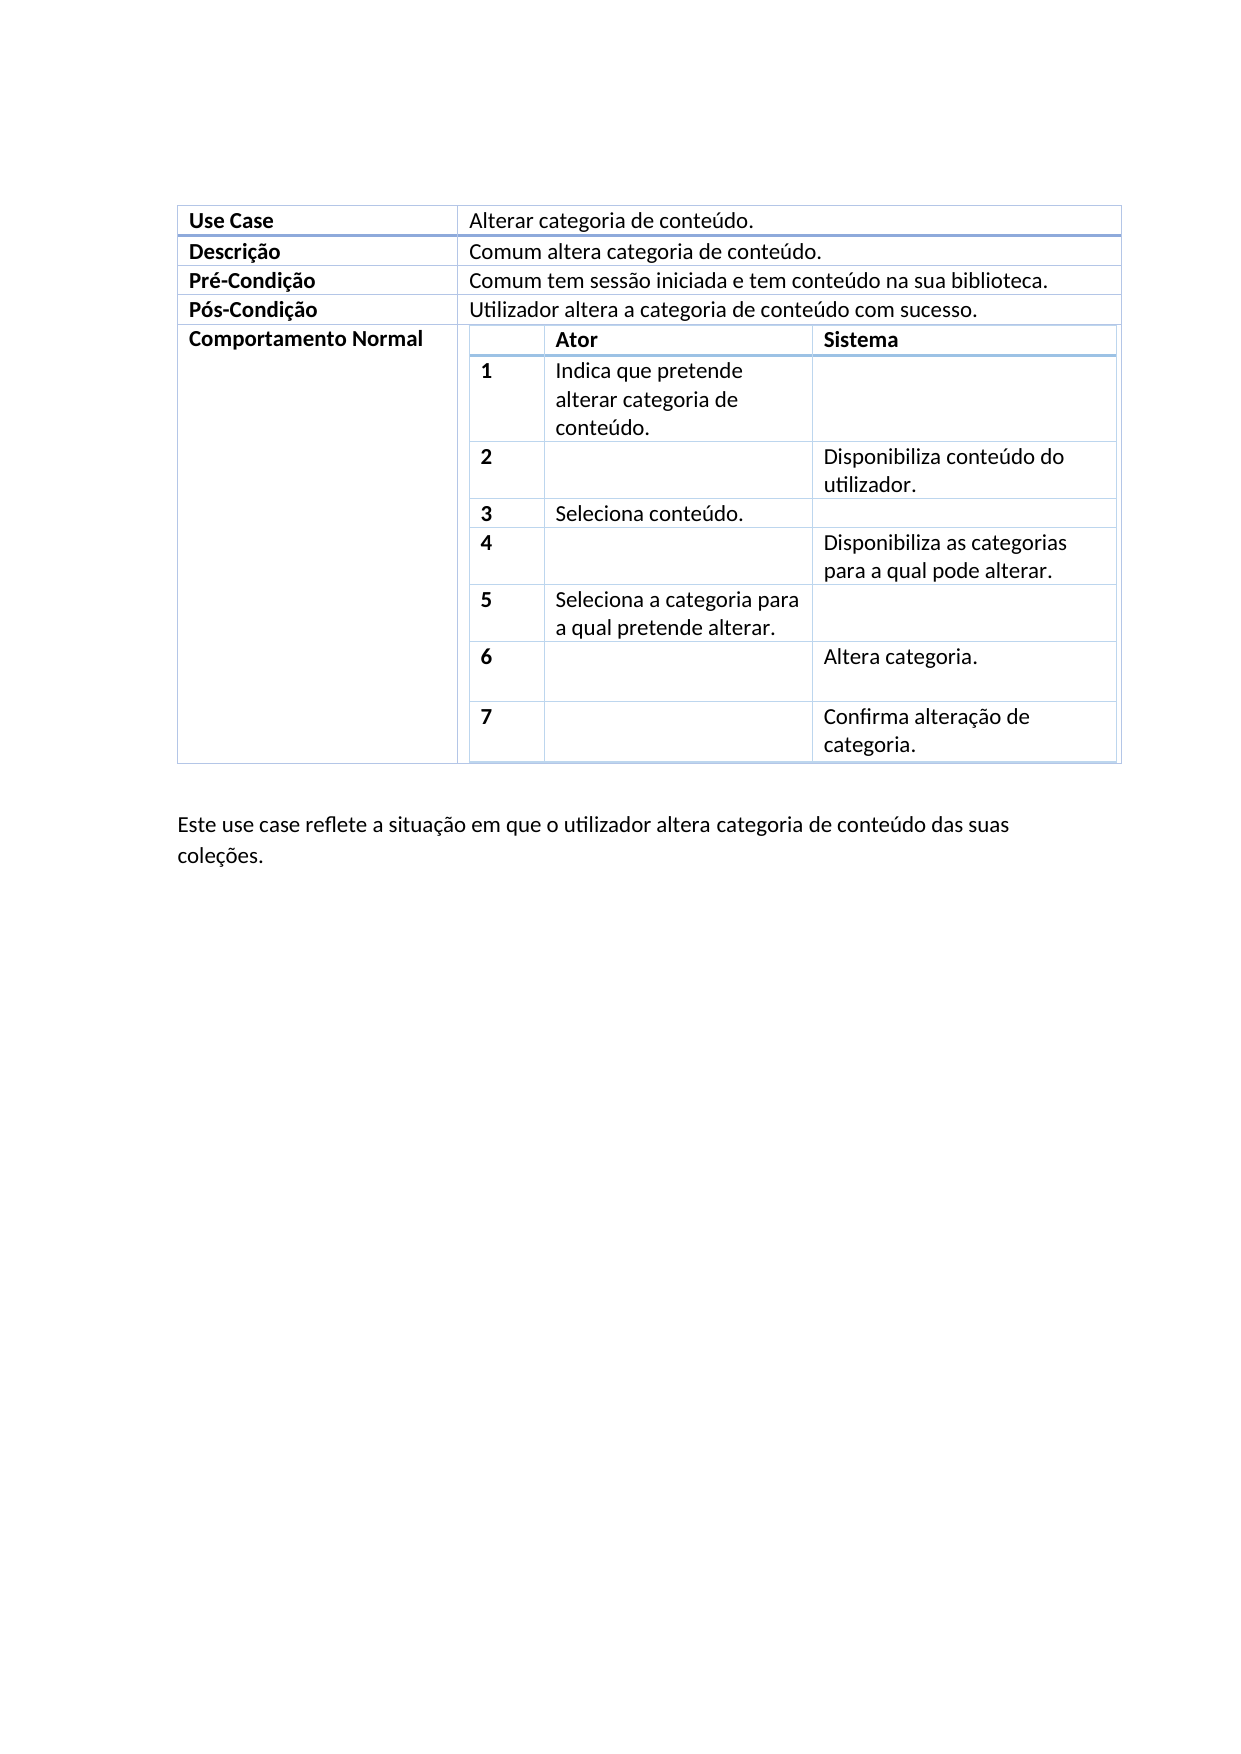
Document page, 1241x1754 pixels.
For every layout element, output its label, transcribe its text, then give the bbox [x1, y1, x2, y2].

table_cell Comportamento Normal [178, 325, 457, 763]
table_cell [458, 325, 469, 763]
table_cell 2 [470, 442, 544, 498]
table_cell Disponibiliza conteúdo do utilizador. [813, 442, 1116, 498]
table_cell Confirma alteração de categoria. [813, 702, 1116, 761]
table_cell 1 [470, 357, 544, 441]
table_cell Seleciona conteúdo. [545, 499, 812, 527]
table_header Alterar categoria de conteúdo. [458, 206, 1121, 234]
table_cell Comum altera categoria de conteúdo. [458, 237, 1121, 265]
table_header Use Case [178, 206, 457, 234]
table_cell Descrição [178, 237, 457, 265]
table_cell [545, 528, 812, 584]
table_cell [545, 642, 812, 701]
table_cell 4 [470, 528, 544, 584]
table_cell 7 [470, 702, 544, 761]
table_cell Utilizador altera a categoria de conteúdo com sucesso. [458, 295, 1121, 323]
table_header Ator [545, 326, 812, 353]
table_header [470, 326, 544, 353]
table_cell [545, 702, 812, 761]
table_cell [545, 442, 812, 498]
table_cell Pós-Condição [178, 295, 457, 323]
table_header Sistema [813, 326, 1116, 353]
table_cell Indica que pretende alterar categoria de conteúdo. [545, 357, 812, 441]
table_cell [813, 585, 1116, 641]
table_cell [1117, 325, 1121, 763]
text Este use case reflete a situação em que o utilizador altera categoria de conteúdo das suas coleções. [177, 811, 1063, 869]
table_cell 6 [470, 642, 544, 701]
table_cell Disponibiliza as categorias para a qual pode alterar. [813, 528, 1116, 584]
table_cell Pré-Condição [178, 266, 457, 294]
table_cell Altera categoria. [813, 642, 1116, 701]
table_cell Seleciona a categoria para a qual pretende alterar. [545, 585, 812, 641]
table_cell 5 [470, 585, 544, 641]
table_cell [813, 357, 1116, 441]
table_cell 3 [470, 499, 544, 527]
table_cell Comum tem sessão iniciada e tem conteúdo na sua biblioteca. [458, 266, 1121, 294]
table_cell [813, 499, 1116, 527]
